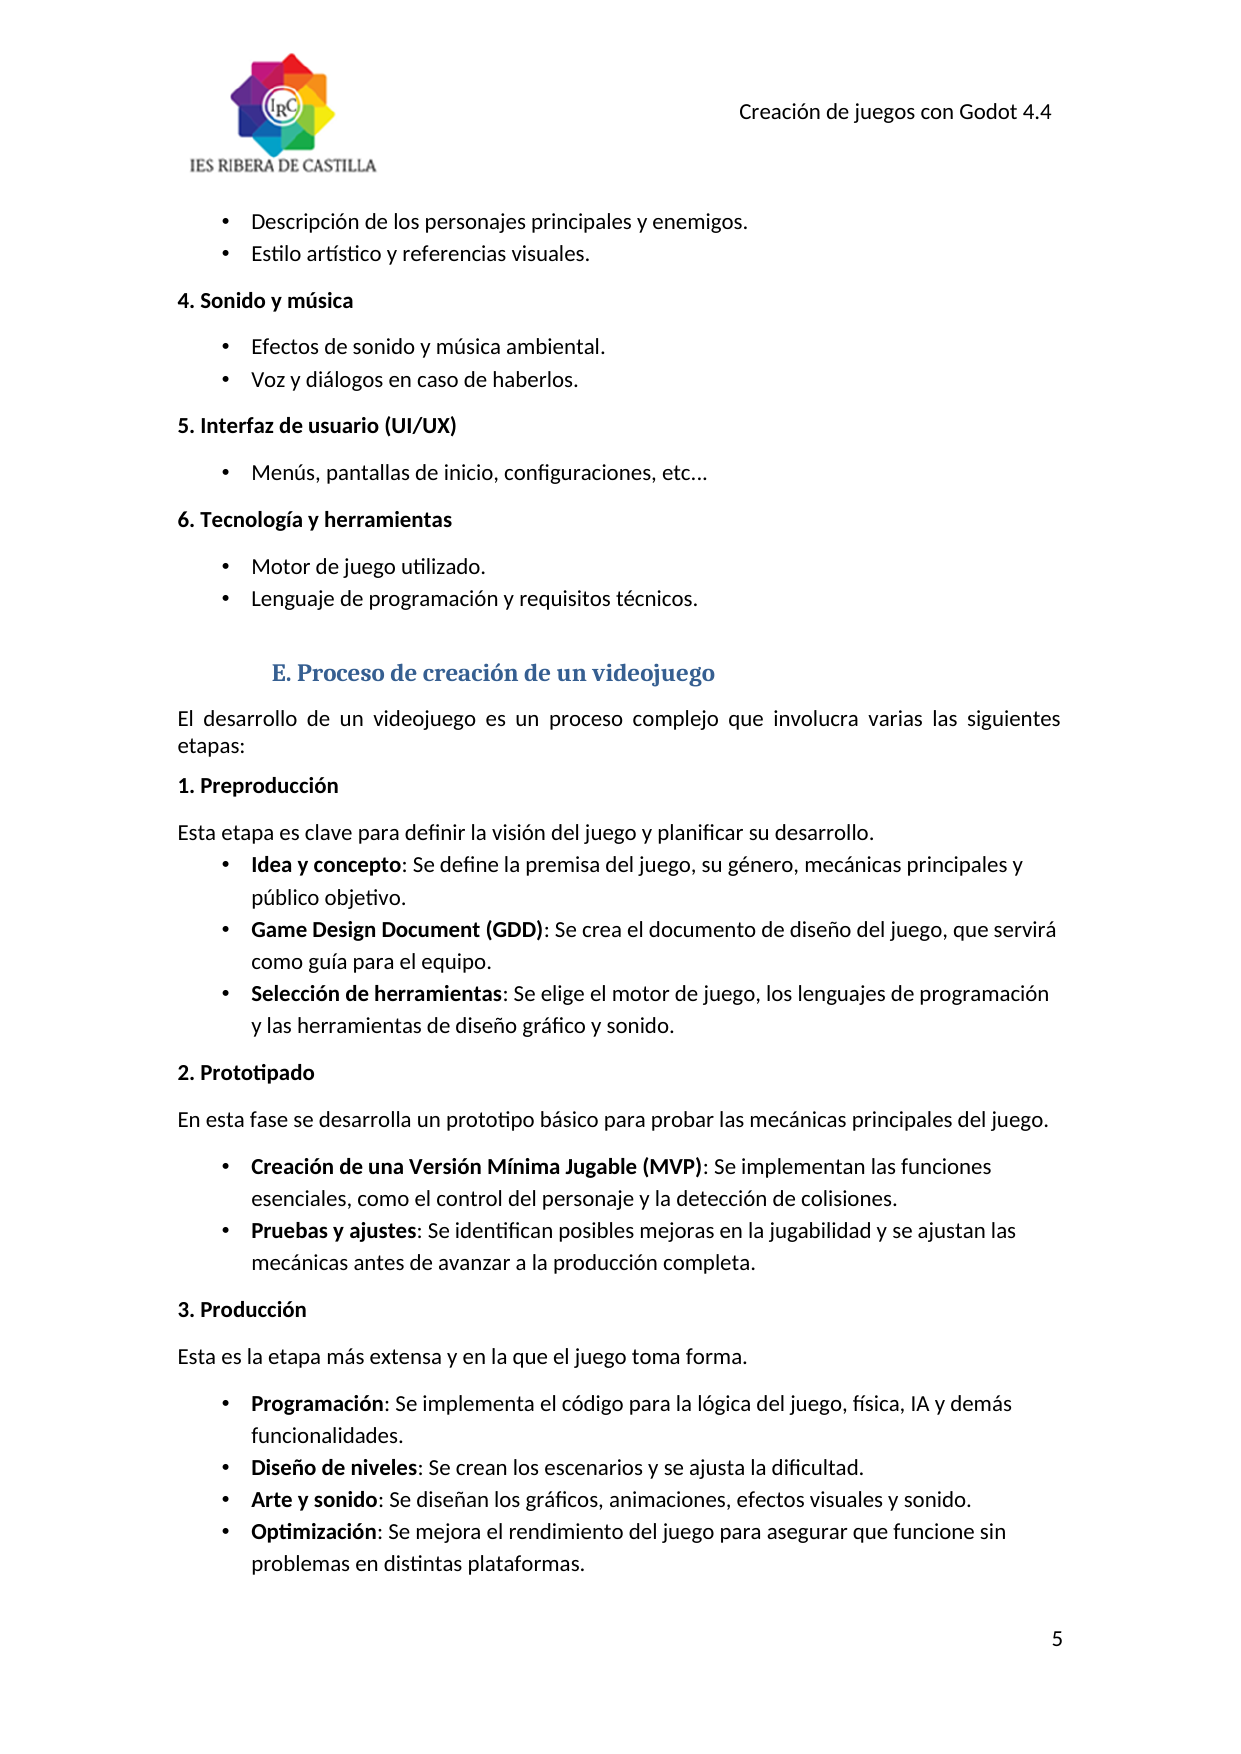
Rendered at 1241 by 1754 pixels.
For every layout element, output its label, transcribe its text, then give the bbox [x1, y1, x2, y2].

text 6. Tecnología y herramientas [177, 505, 1063, 533]
list Arte y sonido: Se diseñan los gráficos, animaciones, efectos visuales y sonido. [222, 1485, 1063, 1513]
list Motor de juego utilizado. [222, 552, 1063, 580]
list Descripción de los personajes principales y enemigos. [222, 207, 1063, 235]
list Pruebas y ajustes: Se identifican posibles mejoras en la jugabilidad y se ajustan las mecánicas antes de avanzar a la producción completa. [222, 1216, 1063, 1276]
text El desarrollo de un videojuego es un proceso complejo que involucra varias las siguientes etapas: [177, 704, 1063, 760]
text 2. Prototipado [177, 1058, 1063, 1086]
list Voz y diálogos en caso de haberlos. [222, 365, 1063, 393]
text 5. Interfaz de usuario (UI/UX) [177, 411, 1063, 439]
text 1. Preproducción [177, 772, 1063, 799]
list Idea y concepto: Se define la premisa del juego, su género, mecánicas principales y público objetivo. [222, 851, 1063, 911]
picture [188, 44, 381, 179]
list Diseño de niveles: Se crean los escenarios y se ajusta la dificultad. [222, 1453, 1063, 1481]
text Esta es la etapa más extensa y en la que el juego toma forma. [177, 1342, 1063, 1370]
text En esta fase se desarrolla un prototipo básico para probar las mecánicas principales del juego. [177, 1105, 1063, 1133]
list Optimización: Se mejora el rendimiento del juego para asegurar que funcione sin problemas en distintas plataformas. [222, 1517, 1063, 1578]
text Esta etapa es clave para definir la visión del juego y planificar su desarrollo. [177, 818, 1063, 846]
subtitle E. Proceso de creación de un videojuego [272, 659, 1063, 687]
list Estilo artístico y referencias visuales. [222, 239, 1063, 267]
text 3. Producción [177, 1295, 1063, 1323]
list Creación de una Versión Mínima Jugable (MVP): Se implementan las funciones esenciales, como el control del personaje y la detección de colisiones. [222, 1152, 1063, 1212]
list Lenguaje de programación y requisitos técnicos. [222, 584, 1063, 612]
list Selección de herramientas: Se elige el motor de juego, los lenguajes de programación y las herramientas de diseño gráfico y sonido. [222, 979, 1063, 1039]
list Efectos de sonido y música ambiental. [222, 332, 1063, 361]
list Game Design Document (GDD): Se crea el documento de diseño del juego, que servirá como guía para el equipo. [222, 915, 1063, 975]
list Programación: Se implementa el código para la lógica del juego, física, IA y demás funcionalidades. [222, 1389, 1063, 1449]
list Menús, pantallas de inicio, configuraciones, etc... [222, 458, 1063, 486]
text 4. Sonido y música [177, 286, 1063, 314]
